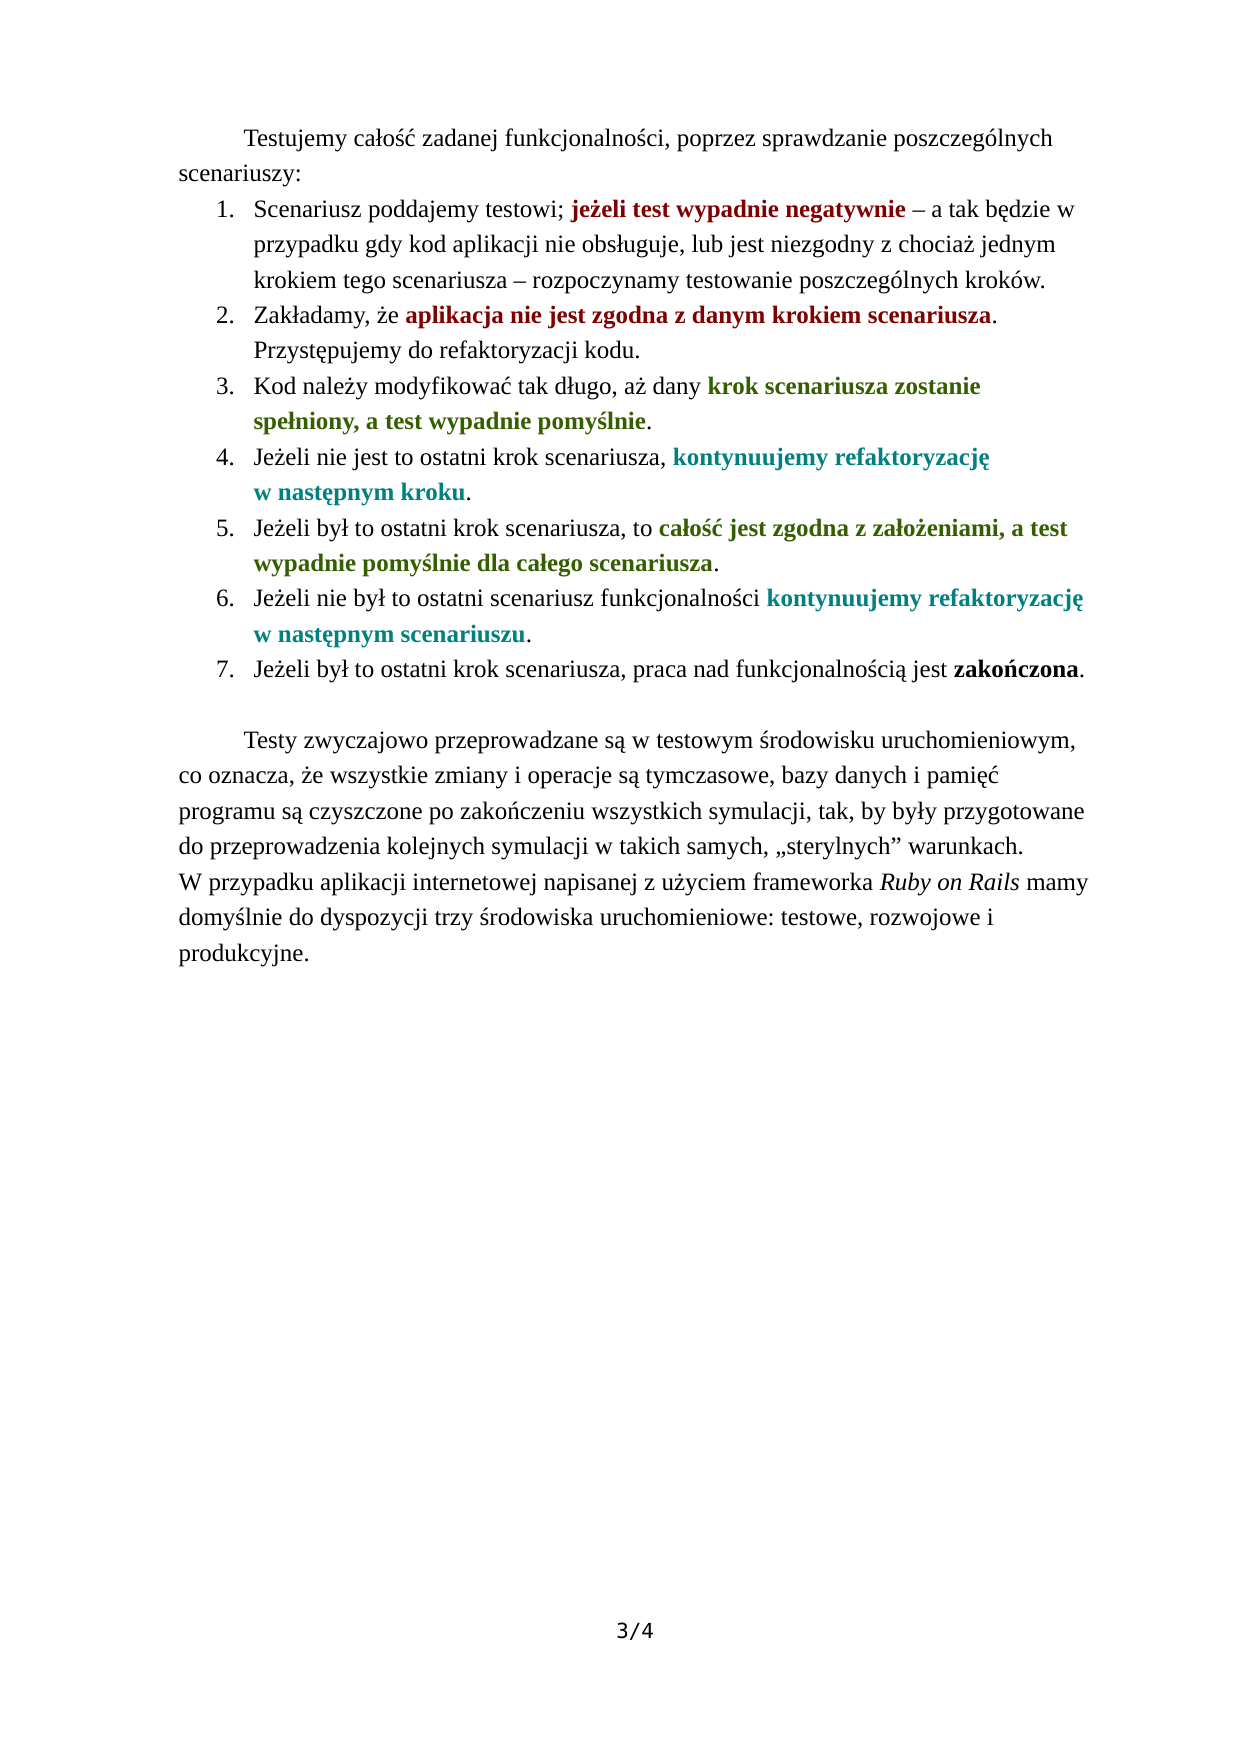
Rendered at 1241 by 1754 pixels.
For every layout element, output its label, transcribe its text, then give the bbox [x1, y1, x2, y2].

list Jeżeli nie był to ostatni scenariusz funkcjonalności kontynuujemy refaktoryzację w następnym scenariuszu. [216, 578, 1093, 649]
list Jeżeli był to ostatni krok scenariusza, praca nad funkcjonalnością jest zakończona. [216, 649, 1093, 720]
list Kod należy modyfikować tak długo, aż dany krok scenariusza zostanie spełniony, a test wypadnie pomyślnie. [216, 366, 1093, 437]
list Jeżeli nie jest to ostatni krok scenariusza, kontynuujemy refaktoryzację w następnym kroku. [216, 437, 1093, 508]
text Testujemy całość zadanej funkcjonalności, poprzez sprawdzanie poszczególnych scenariuszy: [178, 118, 1093, 189]
list Zakładamy, że aplikacja nie jest zgodna z danym krokiem scenariusza. Przystępujemy do refaktoryzacji kodu. [216, 295, 1093, 366]
text Testy zwyczajowo przeprowadzane są w testowym środowisku uruchomieniowym, co oznacza, że wszystkie zmiany i operacje są tymczasowe, bazy danych i pamięć programu są czyszczone po zakończeniu wszystkich symulacji, tak, by były przygotowane do przeprowadzenia kolejnych symulacji w takich samych, „sterylnych” warunkach. W przypadku aplikacji internetowej napisanej z użyciem frameworka Ruby on Rails mamy domyślnie do dyspozycji trzy środowiska uruchomieniowe: testowe, rozwojowe i produkcyjne. [178, 720, 1093, 968]
list Jeżeli był to ostatni krok scenariusza, to całość jest zgodna z założeniami, a test wypadnie pomyślnie dla całego scenariusza. [216, 508, 1093, 578]
list Scenariusz poddajemy testowi; jeżeli test wypadnie negatywnie – a tak będzie w przypadku gdy kod aplikacji nie obsługuje, lub jest niezgodny z chociaż jednym krokiem tego scenariusza – rozpoczynamy testowanie poszczególnych kroków. [216, 189, 1093, 295]
